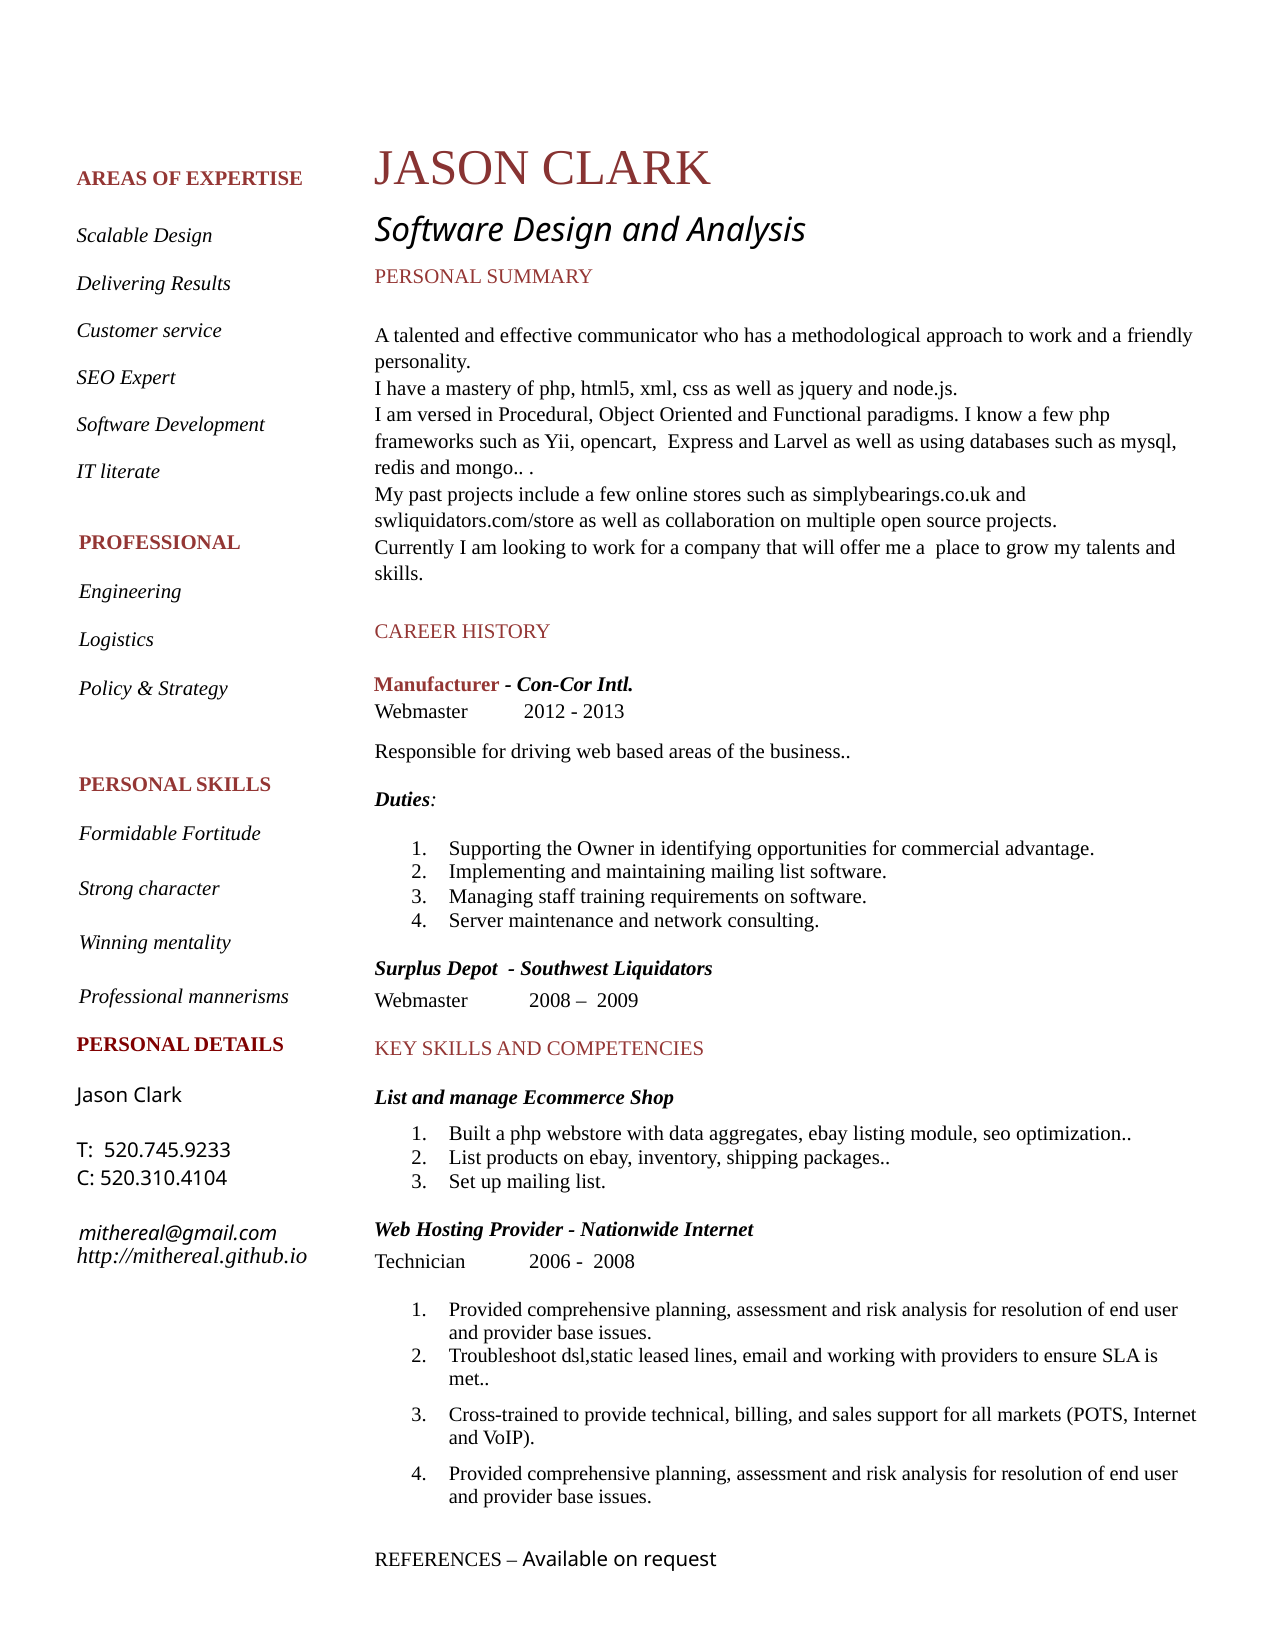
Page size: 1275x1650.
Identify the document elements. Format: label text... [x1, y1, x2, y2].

list Troubleshoot dsl,static leased lines, email and working with providers to ensure SLA is met.. [411, 1343, 1198, 1390]
list Implementing and maintaining mailing list software. [411, 859, 1198, 883]
list List products on ebay, inventory, shipping packages.. [411, 1144, 1198, 1169]
text Webmaster 2008 – 2009 [374, 988, 1198, 1012]
text JASON CLARK [374, 137, 1198, 195]
text Webmaster 2012 - 2013 [374, 699, 1198, 723]
text C: 520.310.4104 [76, 1164, 359, 1191]
text T: 520.745.9233 [76, 1136, 359, 1164]
text Logistics [78, 627, 359, 651]
text PERSONAL DETAILS [76, 1032, 359, 1056]
text Currently I am looking to work for a company that will offer me a place to grow my talents and skills. [374, 535, 1198, 585]
list Provided comprehensive planning, assessment and risk analysis for resolution of end user and provider base issues. [411, 1297, 1198, 1343]
text SEO Expert [76, 365, 359, 389]
text Software Design and Analysis [374, 205, 1198, 251]
text PERSONAL SKILLS [78, 772, 359, 796]
text Scalable Design [76, 223, 359, 247]
text CAREER HISTORY [374, 619, 1198, 643]
text http://mithereal.github.io [76, 1247, 359, 1268]
text Responsible for driving web based areas of the business.. [374, 739, 1192, 763]
text A talented and effective communicator who has a methodological approach to work and a friendly personality. I have a mastery of php, html5, xml, css as well as jquery and node.js. I am versed in Procedural, Object Oriented and Functional paradigms. I know a few php frameworks such as Yii, opencart, Express and Larvel as well as using databases such as mysql, redis and mongo.. . My past projects include a few online stores such as simplybearings.co.uk and swliquidators.com/store as well as collaboration on multiple open source projects. [374, 323, 1198, 532]
text Technician 2006 - 2008 [374, 1249, 1198, 1273]
text KEY SKILLS AND COMPETENCIES [374, 1036, 1198, 1060]
text IT literate [76, 459, 359, 483]
text Surplus Depot - Southwest Liquidators [374, 956, 1198, 980]
text Policy & Strategy [78, 676, 359, 699]
text Software Development [76, 412, 359, 436]
list Cross-trained to provide technical, billing, and sales support for all markets (POTS, Internet and VoIP). [411, 1402, 1198, 1449]
list Server maintenance and network consulting. [411, 908, 1198, 932]
text Jason Clark [76, 1081, 359, 1108]
list Built a php webstore with data aggregates, ebay listing module, seo optimization.. [411, 1121, 1198, 1144]
list Provided comprehensive planning, assessment and risk analysis for resolution of end user and provider base issues. [411, 1461, 1198, 1508]
text mithereal@gmail.com [78, 1219, 359, 1247]
text Formidable Fortitude [78, 821, 359, 845]
list Supporting the Owner in identifying opportunities for commercial advantage. [411, 835, 1198, 859]
text AREAS OF EXPERTISE [76, 166, 359, 190]
text PERSONAL SUMMARY [374, 264, 1198, 288]
text PROFESSIONAL [78, 529, 359, 554]
text Delivering Results [76, 270, 359, 294]
text Strong character [78, 876, 359, 900]
text Customer service [76, 318, 359, 342]
list Managing staff training requirements on software. [411, 883, 1198, 908]
text REFERENCES – Available on request [374, 1544, 1198, 1572]
text Engineering [78, 579, 359, 603]
list Set up mailing list. [411, 1169, 1198, 1193]
text Winning mentality [78, 930, 359, 954]
text Web Hosting Provider - Nationwide Internet [374, 1217, 1198, 1241]
text Duties: [374, 787, 1198, 811]
text Professional mannerisms [78, 984, 359, 1008]
text Manufacturer - Con-Cor Intl. [374, 667, 1198, 697]
text List and manage Ecommerce Shop [374, 1084, 1198, 1109]
